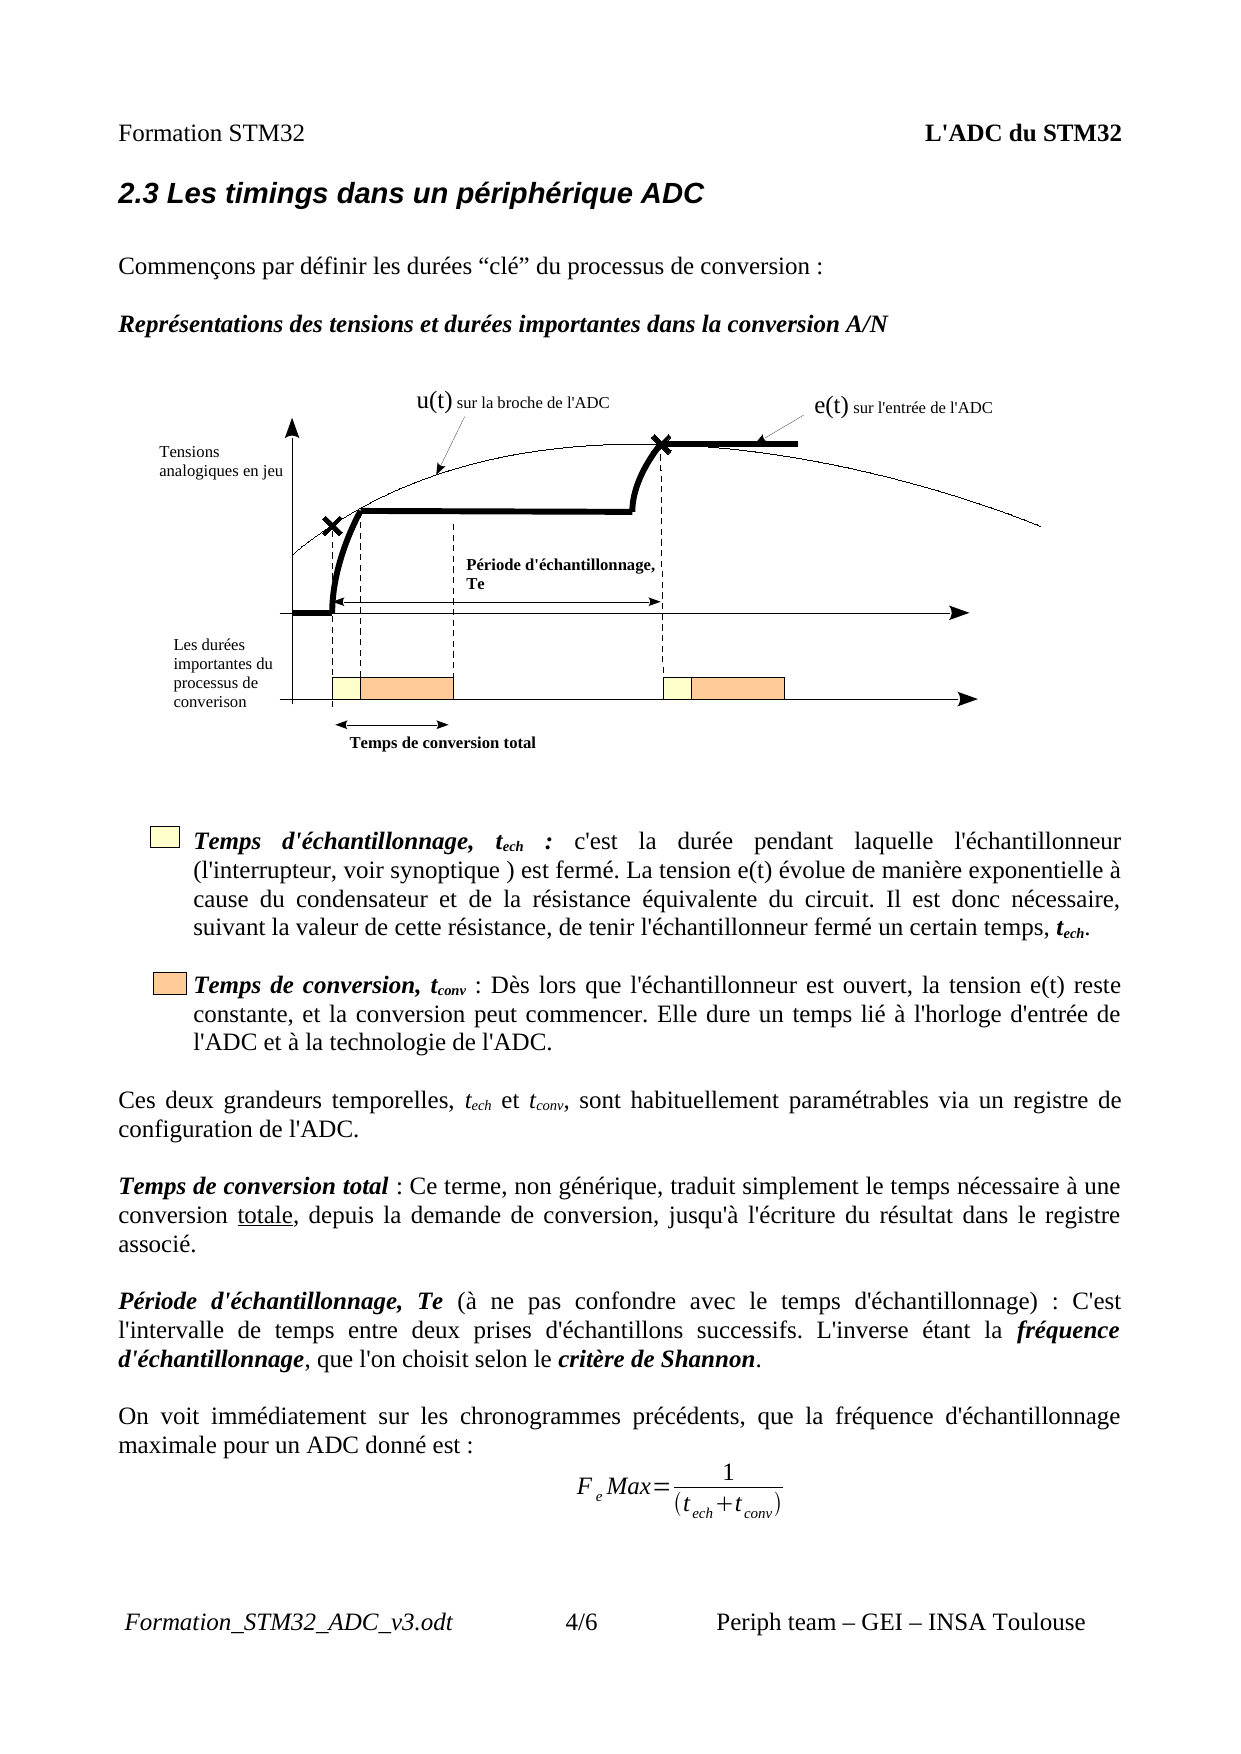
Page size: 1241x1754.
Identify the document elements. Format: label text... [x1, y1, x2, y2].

text On voit immédiatement sur les chronogrammes précédents, que la fréquence d'échantillonnage maximale pour un ADC donné est : [118, 1401, 1122, 1459]
text Représentations des tensions et durées importantes dans la conversion A/N [118, 309, 1122, 337]
text Temps de conversion total : Ce terme, non générique, traduit simplement le temps nécessaire à une conversion totale, depuis la demande de conversion, jusqu'à l'écriture du résultat dans le registre associé. [118, 1171, 1122, 1257]
text Période d'échantillonnage, Te (à ne pas confondre avec le temps d'échantillonnage) : C'est l'intervalle de temps entre deux prises d'échantillons successifs. L'inverse étant la fréquence d'échantillonnage, que l'on choisit selon le critère de Shannon. [118, 1286, 1122, 1372]
text Commençons par définir les durées “clé” du processus de conversion : [118, 251, 1122, 280]
text Ces deux grandeurs temporelles, tech et tconv, sont habituellement paramétrables via un registre de configuration de l'ADC. [118, 1085, 1122, 1142]
subtitle 2.3 Les timings dans un périphérique ADC [118, 176, 1122, 210]
list Temps d'échantillonnage, tech : c'est la durée pendant laquelle l'échantillonneur (l'interrupteur, voir synoptique ) est fermé. La tension e(t) évolue de manière exponentielle à cause du condensateur et de la résistance équivalente du circuit. Il est donc nécessaire, suivant la valeur de cette résistance, de tenir l'échantillonneur fermé un certain temps, tech. [156, 826, 1122, 941]
list Temps de conversion, tconv : Dès lors que l'échantillonneur est ouvert, la tension e(t) reste constante, et la conversion peut commencer. Elle dure un temps lié à l'horloge d'entrée de l'ADC et à la technologie de l'ADC. [156, 970, 1122, 1056]
